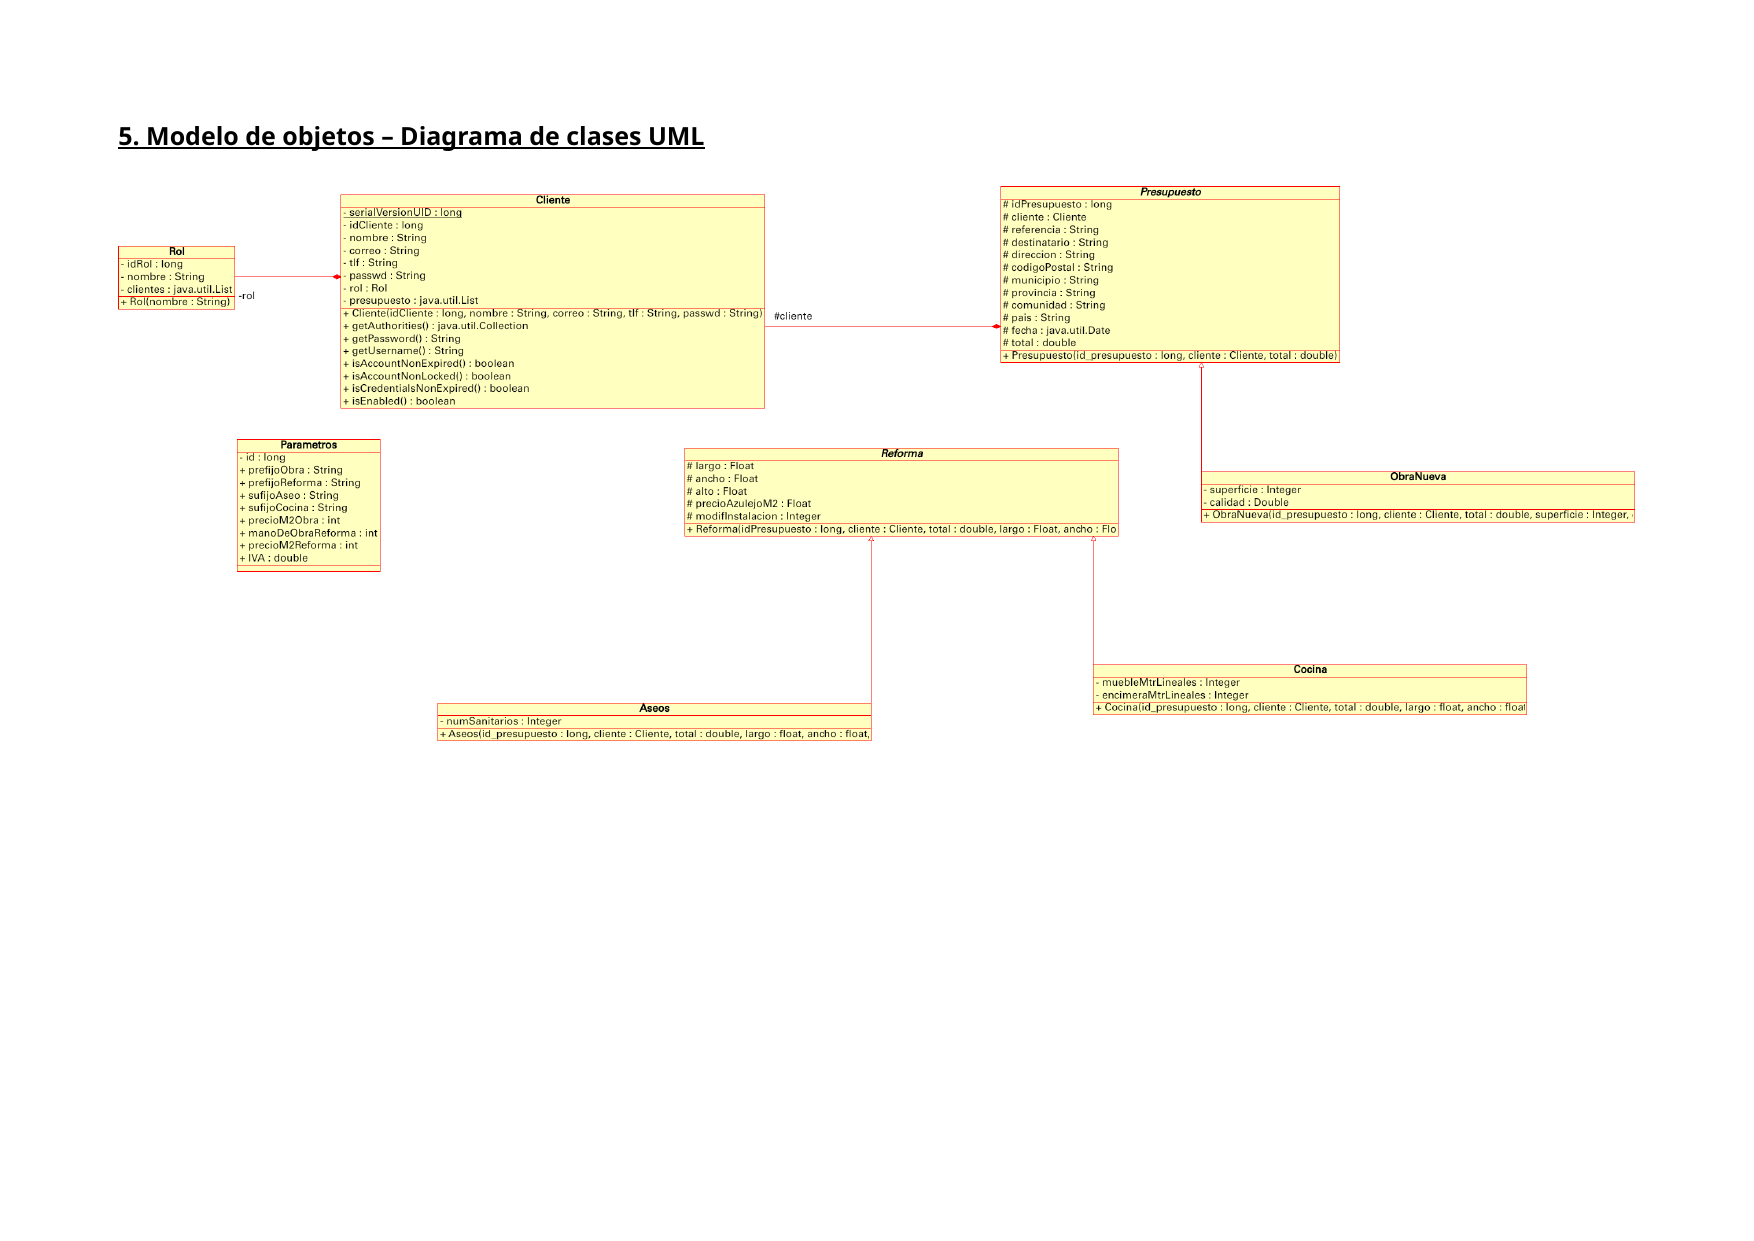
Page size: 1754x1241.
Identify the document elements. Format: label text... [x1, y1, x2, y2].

text 5. Modelo de objetos – Diagrama de clases UML [118, 118, 1636, 152]
picture [118, 186, 1636, 741]
